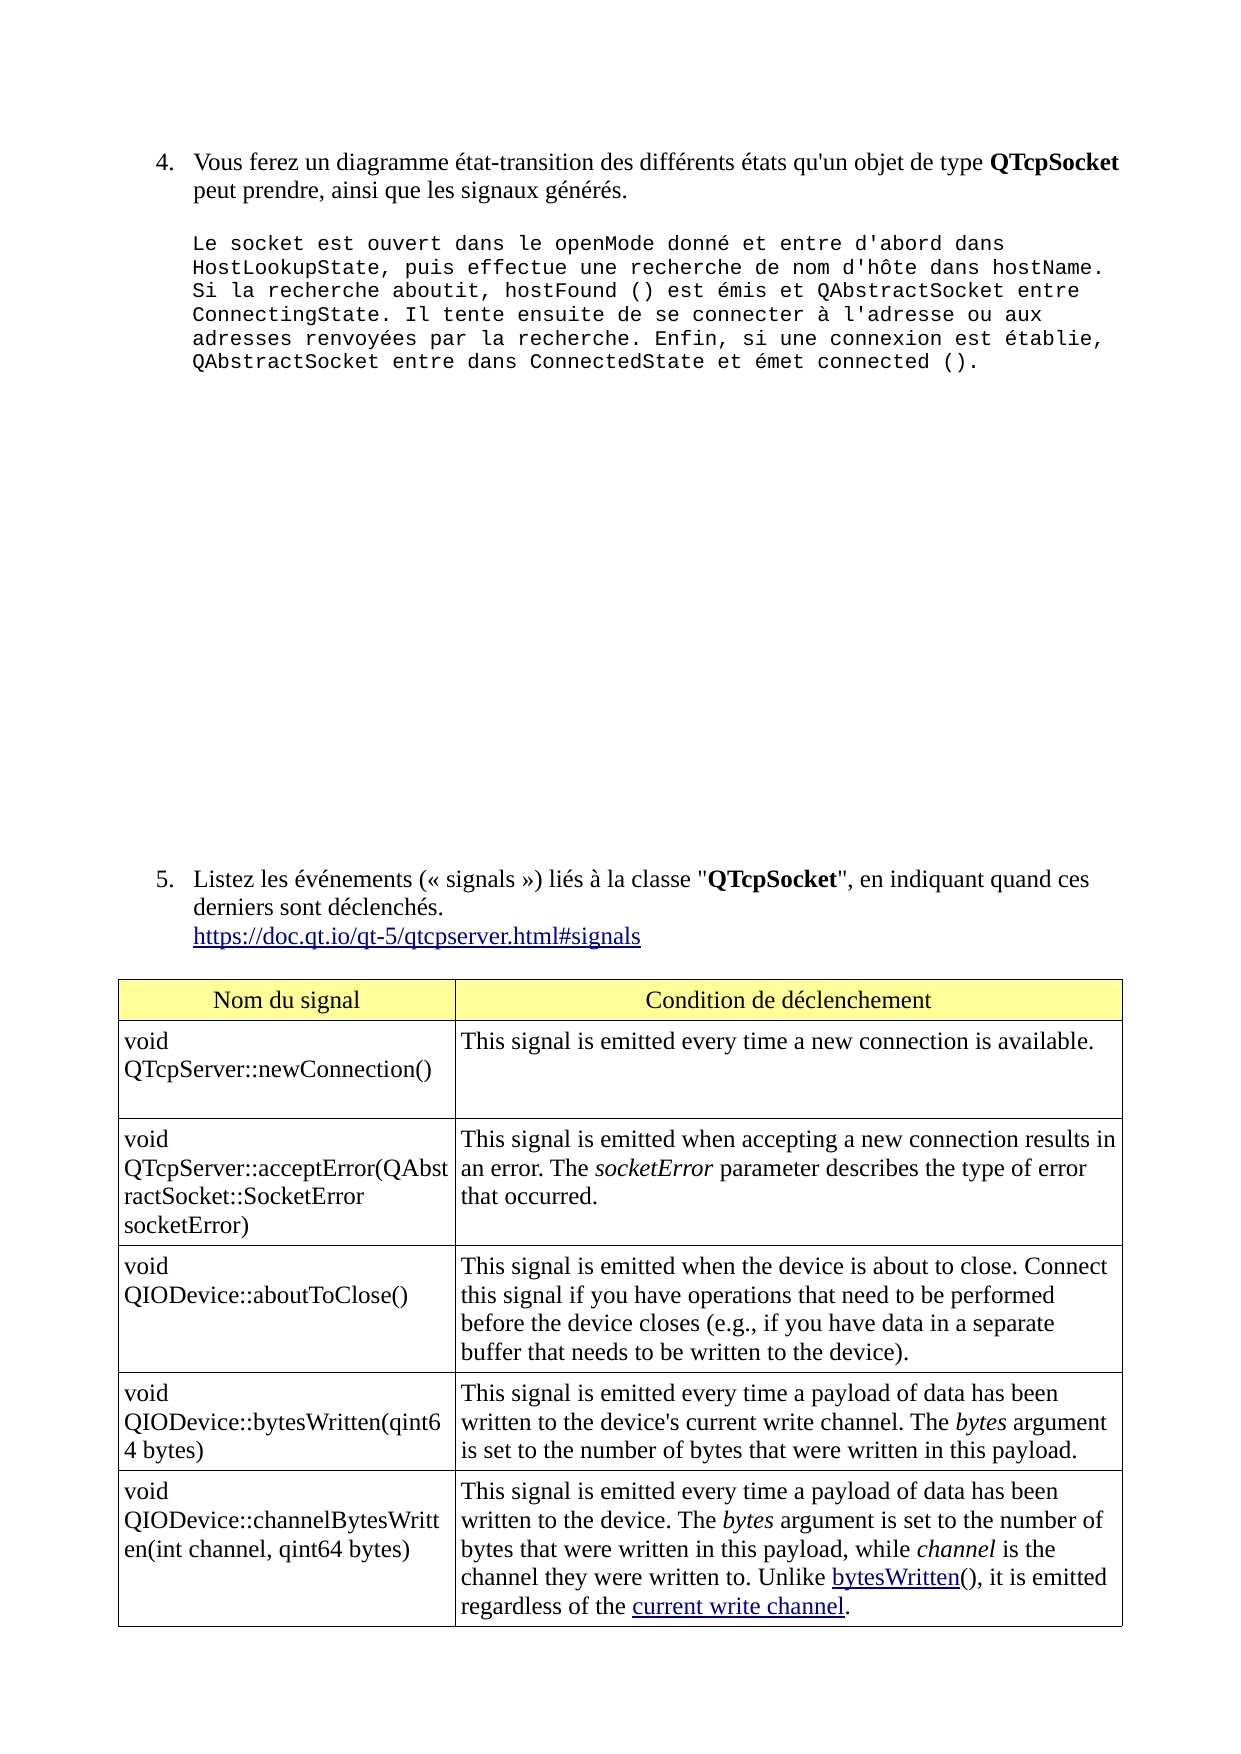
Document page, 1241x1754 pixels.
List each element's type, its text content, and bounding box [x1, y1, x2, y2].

table_cell This signal is emitted when the device is about to close. Connect this signal if you have operations that need to be performed before the device closes (e.g., if you have data in a separate buffer that needs to be written to the device). [456, 1246, 1122, 1372]
list Vous ferez un diagramme état-transition des différents états qu'un objet de type QTcpSocket peut prendre, ainsi que les signaux générés. [156, 147, 1122, 204]
table_cell void QTcpServer::newConnection() [119, 1021, 455, 1118]
text Le socket est ouvert dans le openMode donné et entre d'abord dans HostLookupState, puis effectue une recherche de nom d'hôte dans hostName. Si la recherche aboutit, hostFound () est émis et QAbstractSocket entre ConnectingState. Il tente ensuite de se connecter à l'adresse ou aux adresses renvoyées par la recherche. Enfin, si une connexion est établie, QAbstractSocket entre dans ConnectedState et émet connected (). [192, 233, 1122, 375]
table_cell void QIODevice::channelBytesWritten(int channel, qint64 bytes) [119, 1471, 455, 1626]
table_cell This signal is emitted every time a new connection is available. [456, 1021, 1122, 1118]
table_cell void QIODevice::aboutToClose() [119, 1246, 455, 1372]
list https://doc.qt.io/qt-5/qtcpserver.html#signals [156, 921, 1122, 950]
table_header Nom du signal [119, 980, 455, 1019]
table_cell This signal is emitted every time a payload of data has been written to the device's current write channel. The bytes argument is set to the number of bytes that were written in this payload. [456, 1373, 1122, 1470]
table_cell This signal is emitted every time a payload of data has been written to the device. The bytes argument is set to the number of bytes that were written in this payload, while channel is the channel they were written to. Unlike bytesWritten(), it is emitted regardless of the current write channel. [456, 1471, 1122, 1626]
table_cell void QTcpServer::acceptError(QAbstractSocket::SocketError socketError) [119, 1119, 455, 1245]
table_cell This signal is emitted when accepting a new connection results in an error. The socketError parameter describes the type of error that occurred. [456, 1119, 1122, 1245]
list Listez les événements (« signals ») liés à la classe "QTcpSocket", en indiquant quand ces derniers sont déclenchés. [156, 864, 1122, 921]
table_cell void QIODevice::bytesWritten(qint64 bytes) [119, 1373, 455, 1470]
table_header Condition de déclenchement [456, 980, 1122, 1019]
